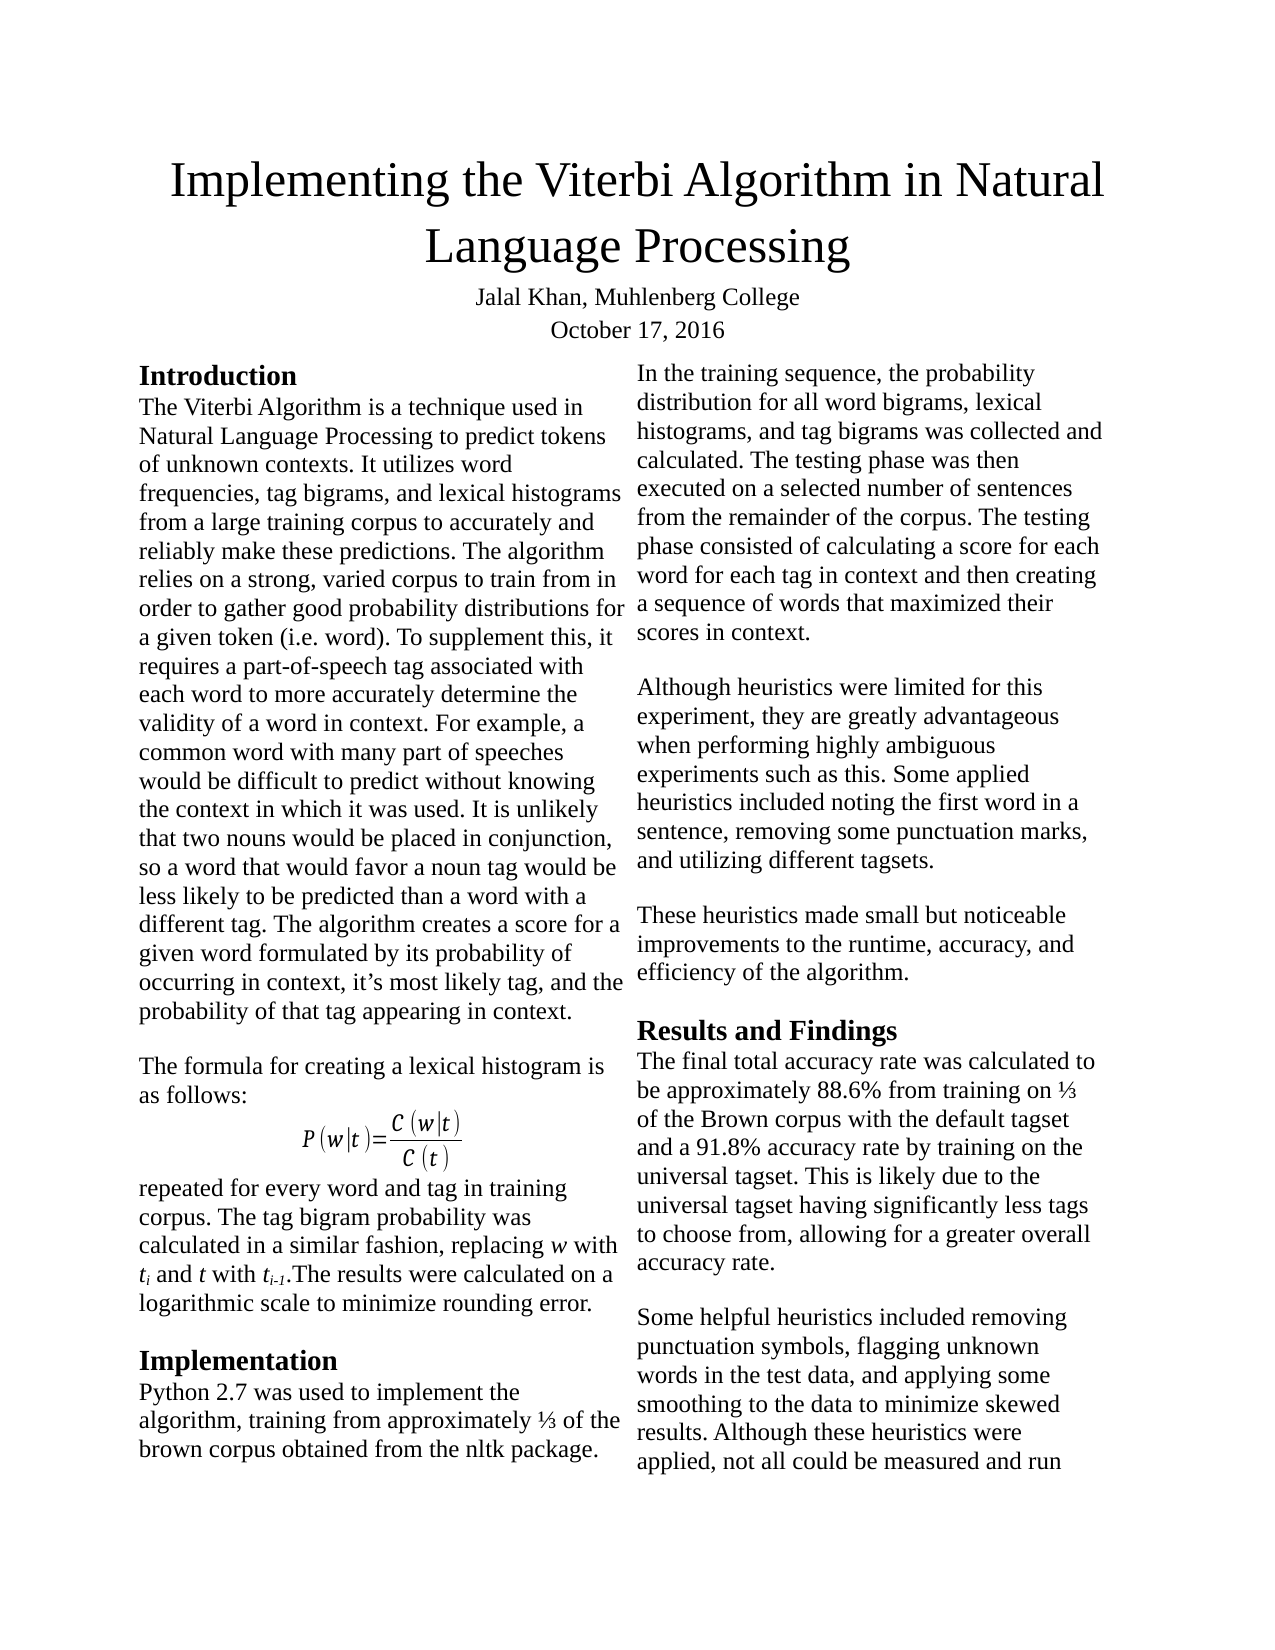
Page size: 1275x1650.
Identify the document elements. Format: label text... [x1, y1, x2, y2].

table_header In the training sequence, the probability distribution for all word bigrams, lexical histograms, and tag bigrams was collected and calculated. The testing phase was then executed on a selected number of sentences from the remainder of the corpus. The testing phase consisted of calculating a score for each word for each tag in context and then creating a sequence of words that maximized their scores in context. Although heuristics were limited for this experiment, they are greatly advantageous when performing highly ambiguous experiments such as this. Some applied heuristics included noting the first word in a sentence, removing some punctuation marks, and utilizing different tagsets. These heuristics made small but noticeable improvements to the runtime, accuracy, and efficiency of the algorithm. Results and Findings The final total accuracy rate was calculated to be approximately 88.6% from training on ⅓ of the Brown corpus with the default tagset and a 91.8% accuracy rate by training on the universal tagset. This is likely due to the universal tagset having significantly less tags to choose from, allowing for a greater overall accuracy rate. Some helpful heuristics included removing punctuation symbols, flagging unknown words in the test data, and applying some smoothing to the data to minimize skewed results. Although these heuristics were applied, not all could be measured and run [626, 348, 1114, 1485]
text Jalal Khan, Muhlenberg College [150, 282, 1125, 311]
table_header Introduction The Viterbi Algorithm is a technique used in Natural Language Processing to predict tokens of unknown contexts. It utilizes word frequencies, tag bigrams, and lexical histograms from a large training corpus to accurately and reliably make these predictions. The algorithm relies on a strong, varied corpus to train from in order to gather good probability distributions for a given token (i.e. word). To supplement this, it requires a part-of-speech tag associated with each word to more accurately determine the validity of a word in context. For example, a common word with many part of speeches would be difficult to predict without knowing the context in which it was used. It is unlikely that two nouns would be placed in conjunction, so a word that would favor a noun tag would be less likely to be predicted than a word with a different tag. The algorithm creates a score for a given word formulated by its probability of occurring in context, it’s most likely tag, and the probability of that tag appearing in context. The formula for creating a lexical histogram is as follows: repeated for every word and tag in training corpus. The tag bigram probability was calculated in a similar fashion, replacing w with ti and t with ti-1.The results were calculated on a logarithmic scale to minimize rounding error. Implementation Python 2.7 was used to implement the algorithm, training from approximately ⅓ of the brown corpus obtained from the nltk package. [139, 348, 626, 1485]
text October 17, 2016 [150, 315, 1125, 344]
text Implementing the Viterbi Algorithm in Natural Language Processing [150, 150, 1125, 273]
